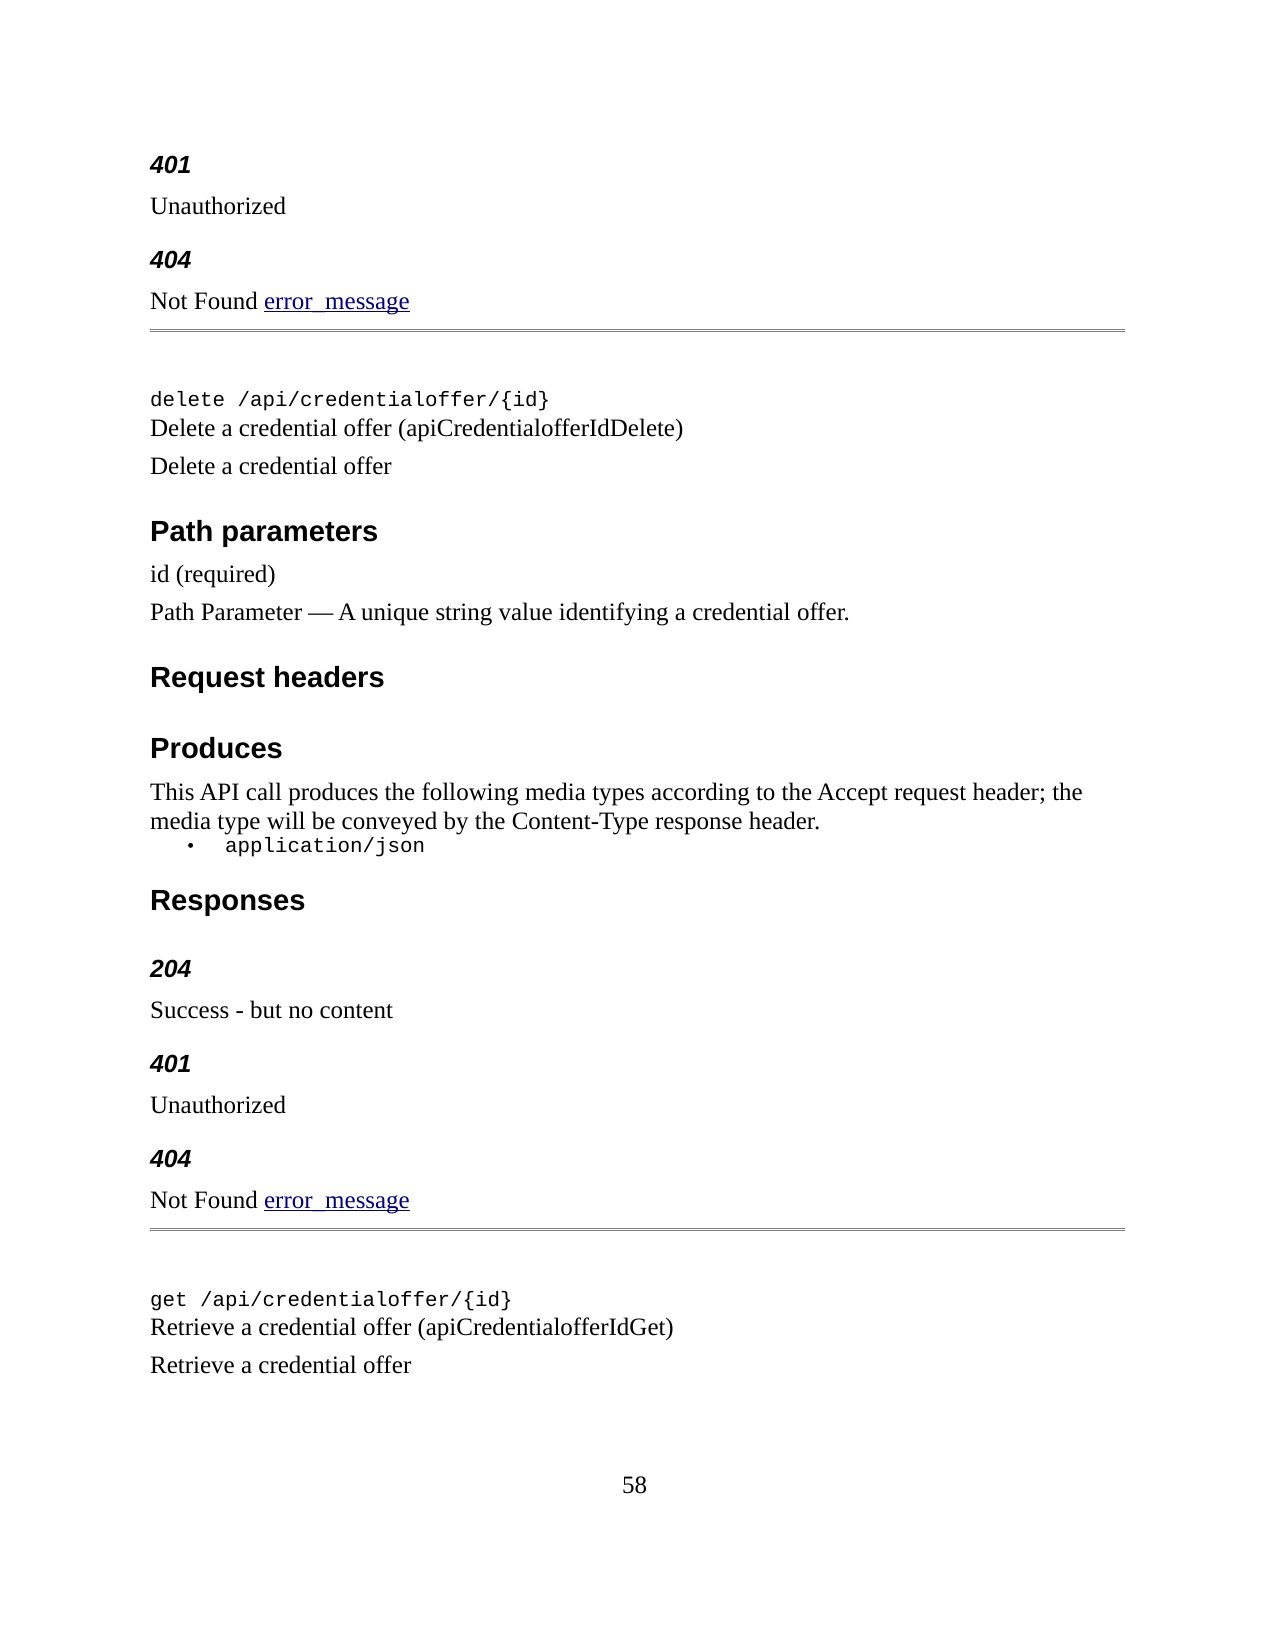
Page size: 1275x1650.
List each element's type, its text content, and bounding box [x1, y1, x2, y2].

text id (required) [150, 559, 1125, 588]
text Unauthorized [150, 1090, 1125, 1119]
text Not Found error_message [150, 286, 1125, 314]
subtitle 401 [150, 1049, 1125, 1078]
text Retrieve a credential offer [150, 1350, 1125, 1379]
text This API call produces the following media types according to the Accept request header; the media type will be conveyed by the Content-Type response header. [150, 777, 1125, 834]
subtitle 204 [150, 954, 1125, 983]
subtitle Produces [150, 731, 1125, 764]
subtitle Request headers [150, 660, 1125, 693]
subtitle 404 [150, 245, 1125, 273]
text get /api/credentialoffer/{id} [150, 1288, 1125, 1312]
text Delete a credential offer (apiCredentialofferIdDelete) [150, 413, 1125, 442]
subtitle 401 [150, 150, 1125, 178]
text Not Found error_message [150, 1185, 1125, 1214]
text Unauthorized [150, 191, 1125, 220]
text Path Parameter — A unique string value identifying a credential offer. [150, 597, 1125, 626]
text Delete a credential offer [150, 451, 1125, 479]
text Retrieve a credential offer (apiCredentialofferIdGet) [150, 1312, 1125, 1341]
subtitle 404 [150, 1144, 1125, 1172]
text delete /api/credentialoffer/{id} [150, 389, 1125, 413]
text Success - but no content [150, 995, 1125, 1024]
list application/json [187, 834, 1125, 858]
subtitle Path parameters [150, 513, 1125, 547]
subtitle Responses [150, 883, 1125, 917]
